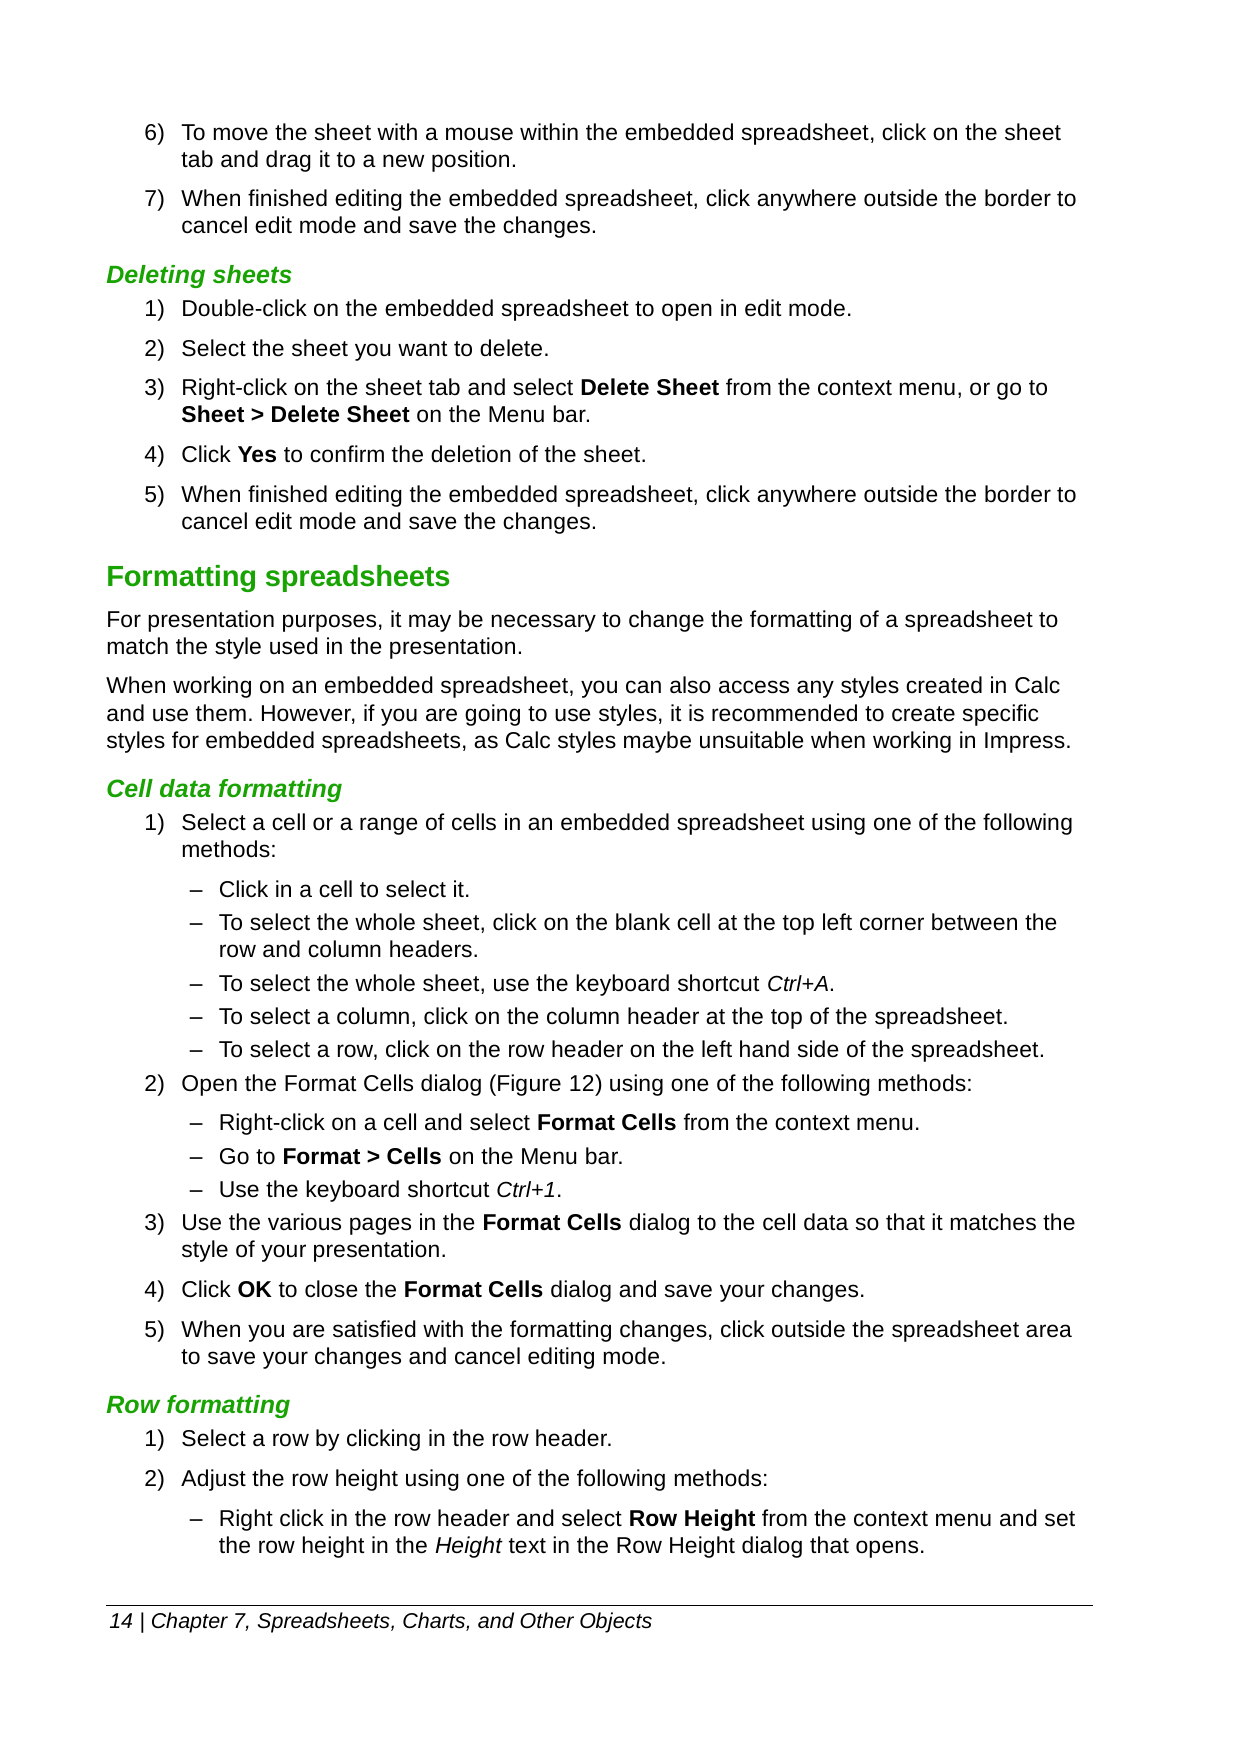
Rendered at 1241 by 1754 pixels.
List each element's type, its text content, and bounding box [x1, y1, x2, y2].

list Right click in the row header and select Row Height from the context menu and set the row height in the Height text in the Row Height dialog that opens. [189, 1504, 1093, 1558]
subtitle Formatting spreadsheets [106, 559, 1093, 593]
list Select a cell or a range of cells in an embedded spreadsheet using one of the following methods: [164, 809, 1093, 863]
subtitle Cell data formatting [106, 774, 1093, 803]
list Adjust the row height using one of the following methods: [164, 1464, 1093, 1491]
list When you are satisfied with the formatting changes, click outside the spreadsheet area to save your changes and cancel editing mode. [164, 1315, 1093, 1369]
list Click OK to close the Format Cells dialog and save your changes. [164, 1275, 1093, 1302]
list Use the various pages in the Format Cells dialog to the cell data so that it matches the style of your presentation. [164, 1209, 1093, 1263]
list Select a row by clicking in the row header. [164, 1425, 1093, 1452]
subtitle Deleting sheets [106, 259, 1093, 289]
list Right-click on a cell and select Format Cells from the context menu. [189, 1109, 1093, 1136]
list Go to Format > Cells on the Menu bar. [189, 1142, 1093, 1169]
list Double-click on the embedded spreadsheet to open in edit mode. [164, 294, 1093, 322]
list Click Yes to confirm the deletion of the sheet. [164, 440, 1093, 467]
list When finished editing the embedded spreadsheet, click anywhere outside the border to cancel edit mode and save the changes. [164, 185, 1093, 239]
list Select the sheet you want to delete. [164, 334, 1093, 361]
text When working on an embedded spreadsheet, you can also access any styles created in Calc and use them. However, if you are going to use styles, it is recommended to create specific styles for embedded spreadsheets, as Calc styles maybe unsuitable when working in Impress. [106, 672, 1093, 753]
list When finished editing the embedded spreadsheet, click anywhere outside the border to cancel edit mode and save the changes. [164, 480, 1093, 534]
subtitle Row formatting [106, 1390, 1093, 1419]
list To select a column, click on the column header at the top of the spreadsheet. [189, 1002, 1093, 1029]
list Open the Format Cells dialog (Figure 12) using one of the following methods: [164, 1069, 1093, 1096]
list Use the keyboard shortcut Ctrl+1. [189, 1175, 1093, 1202]
list To select a row, click on the row header on the left hand side of the spreadsheet. [189, 1036, 1093, 1063]
list To select the whole sheet, use the keyboard shortcut Ctrl+A. [189, 969, 1093, 996]
list To select the whole sheet, click on the blank cell at the top left corner between the row and column headers. [189, 909, 1093, 963]
list Click in a cell to select it. [189, 875, 1093, 902]
list To move the sheet with a mouse within the embedded spreadsheet, click on the sheet tab and drag it to a new position. [164, 118, 1093, 172]
text For presentation purposes, it may be necessary to change the formatting of a spreadsheet to match the style used in the presentation. [106, 605, 1093, 659]
list Right-click on the sheet tab and select Delete Sheet from the context menu, or go to Sheet > Delete Sheet on the Menu bar. [164, 374, 1093, 428]
